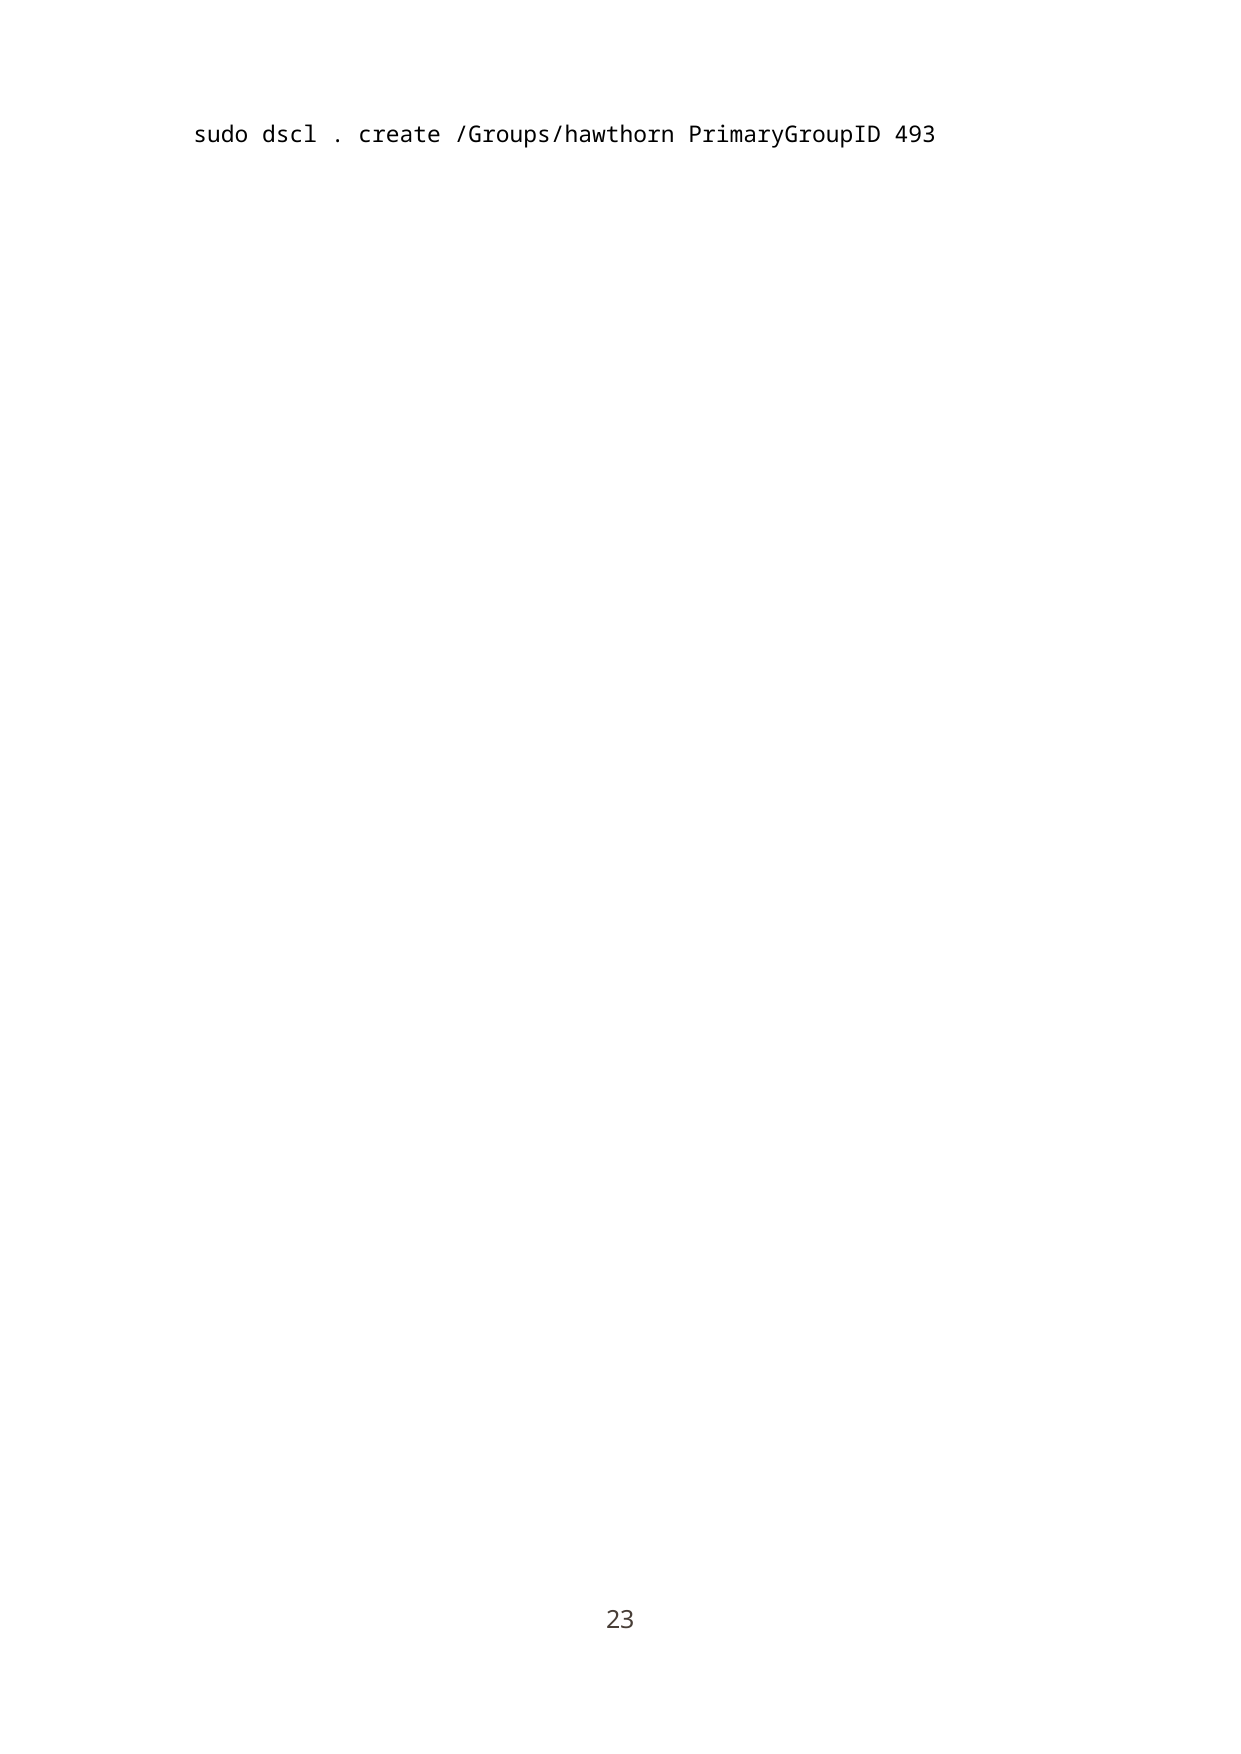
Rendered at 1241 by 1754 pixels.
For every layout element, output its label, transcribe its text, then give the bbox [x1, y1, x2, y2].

list sudo dscl . create /Groups/hawthorn PrimaryGroupID 493 [156, 118, 1122, 149]
